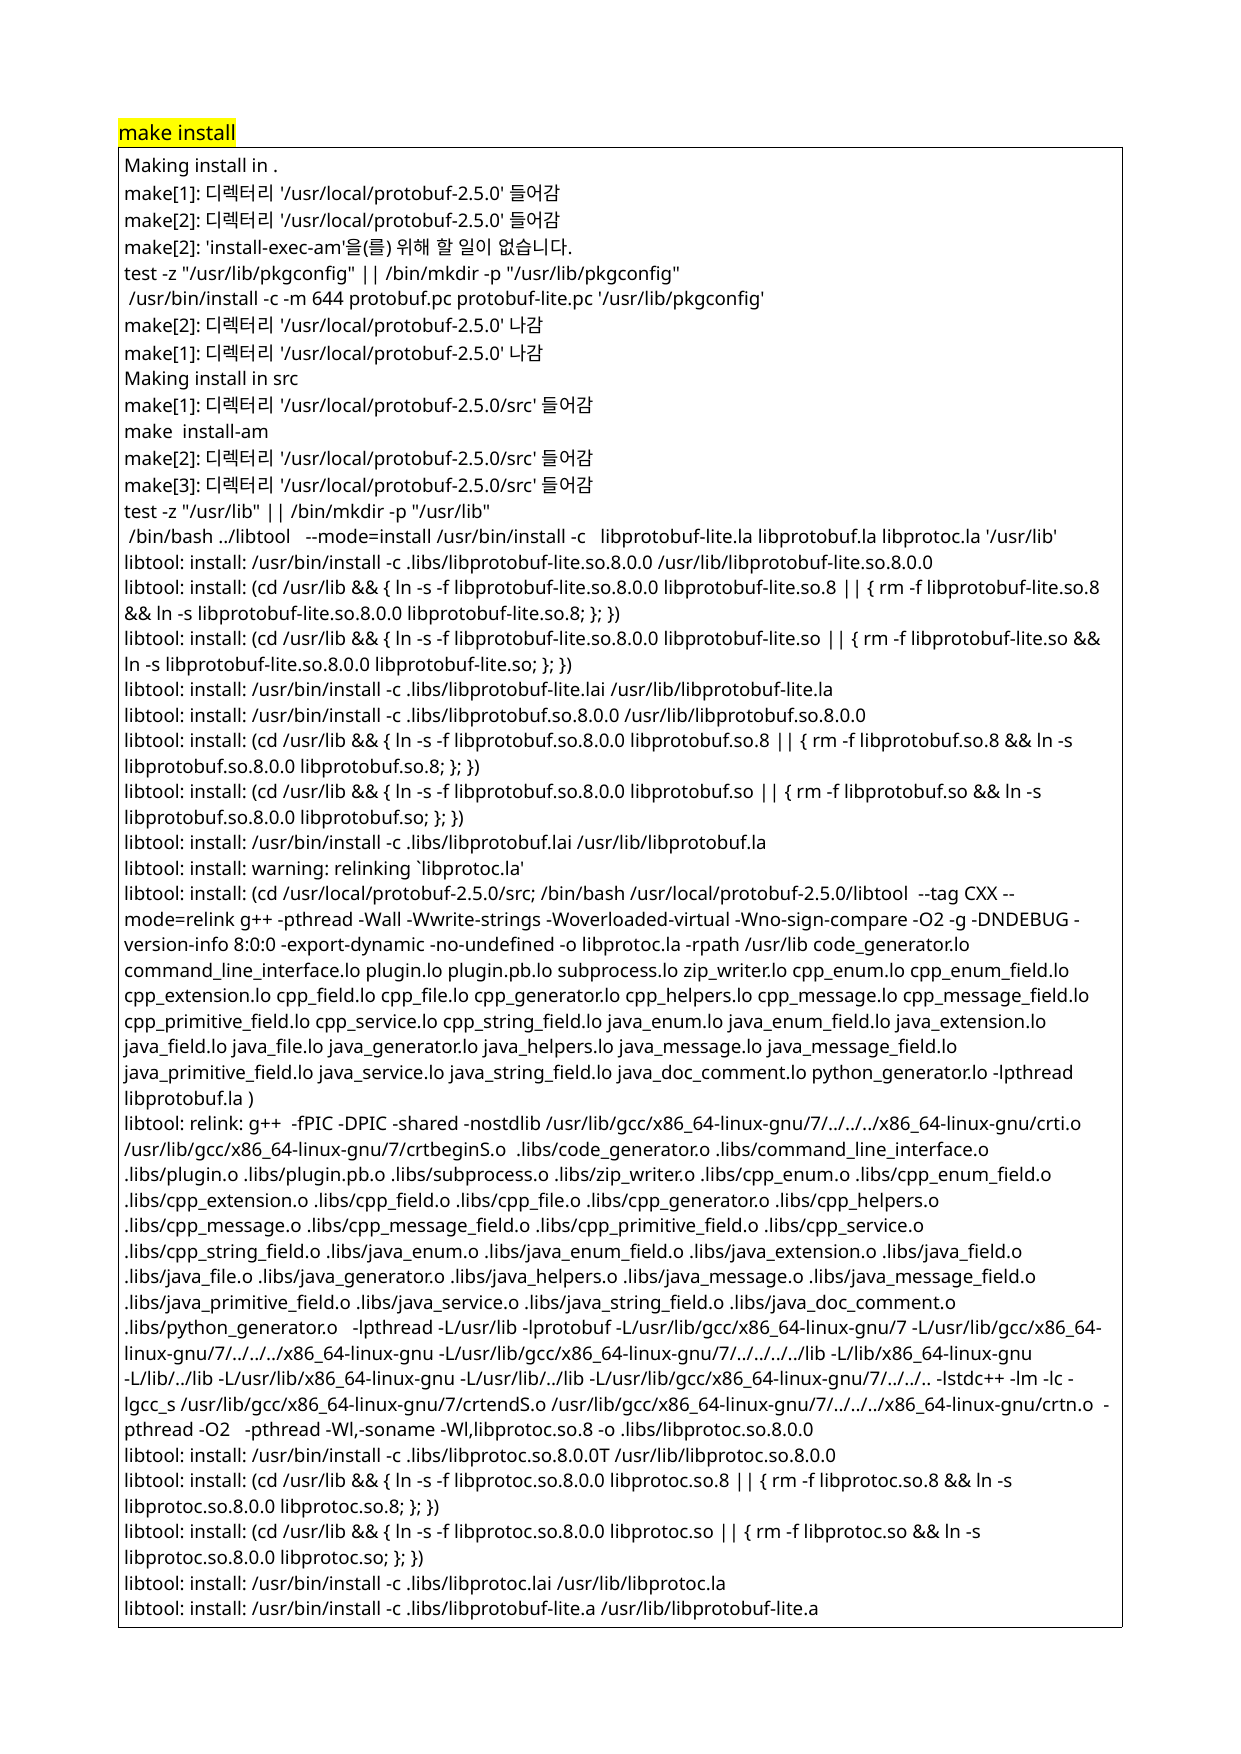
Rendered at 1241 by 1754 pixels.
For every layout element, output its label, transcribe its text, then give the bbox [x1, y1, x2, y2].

text make install [118, 118, 1122, 147]
table_header Making install in . make[1]: 디렉터리 '/usr/local/protobuf-2.5.0' 들어감 make[2]: 디렉터리 '/usr/local/protobuf-2.5.0' 들어감 make[2]: 'install-exec-am'을(를) 위해 할 일이 없습니다. test -z "/usr/lib/pkgconfig" || /bin/mkdir -p "/usr/lib/pkgconfig" /usr/bin/install -c -m 644 protobuf.pc protobuf-lite.pc '/usr/lib/pkgconfig' make[2]: 디렉터리 '/usr/local/protobuf-2.5.0' 나감 make[1]: 디렉터리 '/usr/local/protobuf-2.5.0' 나감 Making install in src make[1]: 디렉터리 '/usr/local/protobuf-2.5.0/src' 들어감 make install-am make[2]: 디렉터리 '/usr/local/protobuf-2.5.0/src' 들어감 make[3]: 디렉터리 '/usr/local/protobuf-2.5.0/src' 들어감 test -z "/usr/lib" || /bin/mkdir -p "/usr/lib" /bin/bash ../libtool --mode=install /usr/bin/install -c libprotobuf-lite.la libprotobuf.la libprotoc.la '/usr/lib' libtool: install: /usr/bin/install -c .libs/libprotobuf-lite.so.8.0.0 /usr/lib/libprotobuf-lite.so.8.0.0 libtool: install: (cd /usr/lib && { ln -s -f libprotobuf-lite.so.8.0.0 libprotobuf-lite.so.8 || { rm -f libprotobuf-lite.so.8 && ln -s libprotobuf-lite.so.8.0.0 libprotobuf-lite.so.8; }; }) libtool: install: (cd /usr/lib && { ln -s -f libprotobuf-lite.so.8.0.0 libprotobuf-lite.so || { rm -f libprotobuf-lite.so && ln -s libprotobuf-lite.so.8.0.0 libprotobuf-lite.so; }; }) libtool: install: /usr/bin/install -c .libs/libprotobuf-lite.lai /usr/lib/libprotobuf-lite.la libtool: install: /usr/bin/install -c .libs/libprotobuf.so.8.0.0 /usr/lib/libprotobuf.so.8.0.0 libtool: install: (cd /usr/lib && { ln -s -f libprotobuf.so.8.0.0 libprotobuf.so.8 || { rm -f libprotobuf.so.8 && ln -s libprotobuf.so.8.0.0 libprotobuf.so.8; }; }) libtool: install: (cd /usr/lib && { ln -s -f libprotobuf.so.8.0.0 libprotobuf.so || { rm -f libprotobuf.so && ln -s libprotobuf.so.8.0.0 libprotobuf.so; }; }) libtool: install: /usr/bin/install -c .libs/libprotobuf.lai /usr/lib/libprotobuf.la libtool: install: warning: relinking `libprotoc.la' libtool: install: (cd /usr/local/protobuf-2.5.0/src; /bin/bash /usr/local/protobuf-2.5.0/libtool --tag CXX --mode=relink g++ -pthread -Wall -Wwrite-strings -Woverloaded-virtual -Wno-sign-compare -O2 -g -DNDEBUG -version-info 8:0:0 -export-dynamic -no-undefined -o libprotoc.la -rpath /usr/lib code_generator.lo command_line_interface.lo plugin.lo plugin.pb.lo subprocess.lo zip_writer.lo cpp_enum.lo cpp_enum_field.lo cpp_extension.lo cpp_field.lo cpp_file.lo cpp_generator.lo cpp_helpers.lo cpp_message.lo cpp_message_field.lo cpp_primitive_field.lo cpp_service.lo cpp_string_field.lo java_enum.lo java_enum_field.lo java_extension.lo java_field.lo java_file.lo java_generator.lo java_helpers.lo java_message.lo java_message_field.lo java_primitive_field.lo java_service.lo java_string_field.lo java_doc_comment.lo python_generator.lo -lpthread libprotobuf.la ) libtool: relink: g++ -fPIC -DPIC -shared -nostdlib /usr/lib/gcc/x86_64-linux-gnu/7/../../../x86_64-linux-gnu/crti.o /usr/lib/gcc/x86_64-linux-gnu/7/crtbeginS.o .libs/code_generator.o .libs/command_line_interface.o .libs/plugin.o .libs/plugin.pb.o .libs/subprocess.o .libs/zip_writer.o .libs/cpp_enum.o .libs/cpp_enum_field.o .libs/cpp_extension.o .libs/cpp_field.o .libs/cpp_file.o .libs/cpp_generator.o .libs/cpp_helpers.o .libs/cpp_message.o .libs/cpp_message_field.o .libs/cpp_primitive_field.o .libs/cpp_service.o .libs/cpp_string_field.o .libs/java_enum.o .libs/java_enum_field.o .libs/java_extension.o .libs/java_field.o .libs/java_file.o .libs/java_generator.o .libs/java_helpers.o .libs/java_message.o .libs/java_message_field.o .libs/java_primitive_field.o .libs/java_service.o .libs/java_string_field.o .libs/java_doc_comment.o .libs/python_generator.o -lpthread -L/usr/lib -lprotobuf -L/usr/lib/gcc/x86_64-linux-gnu/7 -L/usr/lib/gcc/x86_64-linux-gnu/7/../../../x86_64-linux-gnu -L/usr/lib/gcc/x86_64-linux-gnu/7/../../../../lib -L/lib/x86_64-linux-gnu -L/lib/../lib -L/usr/lib/x86_64-linux-gnu -L/usr/lib/../lib -L/usr/lib/gcc/x86_64-linux-gnu/7/../../.. -lstdc++ -lm -lc -lgcc_s /usr/lib/gcc/x86_64-linux-gnu/7/crtendS.o /usr/lib/gcc/x86_64-linux-gnu/7/../../../x86_64-linux-gnu/crtn.o -pthread -O2 -pthread -Wl,-soname -Wl,libprotoc.so.8 -o .libs/libprotoc.so.8.0.0 libtool: install: /usr/bin/install -c .libs/libprotoc.so.8.0.0T /usr/lib/libprotoc.so.8.0.0 libtool: install: (cd /usr/lib && { ln -s -f libprotoc.so.8.0.0 libprotoc.so.8 || { rm -f libprotoc.so.8 && ln -s libprotoc.so.8.0.0 libprotoc.so.8; }; }) libtool: install: (cd /usr/lib && { ln -s -f libprotoc.so.8.0.0 libprotoc.so || { rm -f libprotoc.so && ln -s libprotoc.so.8.0.0 libprotoc.so; }; }) libtool: install: /usr/bin/install -c .libs/libprotoc.lai /usr/lib/libprotoc.la libtool: install: /usr/bin/install -c .libs/libprotobuf-lite.a /usr/lib/libprotobuf-lite.a [119, 148, 1122, 1627]
